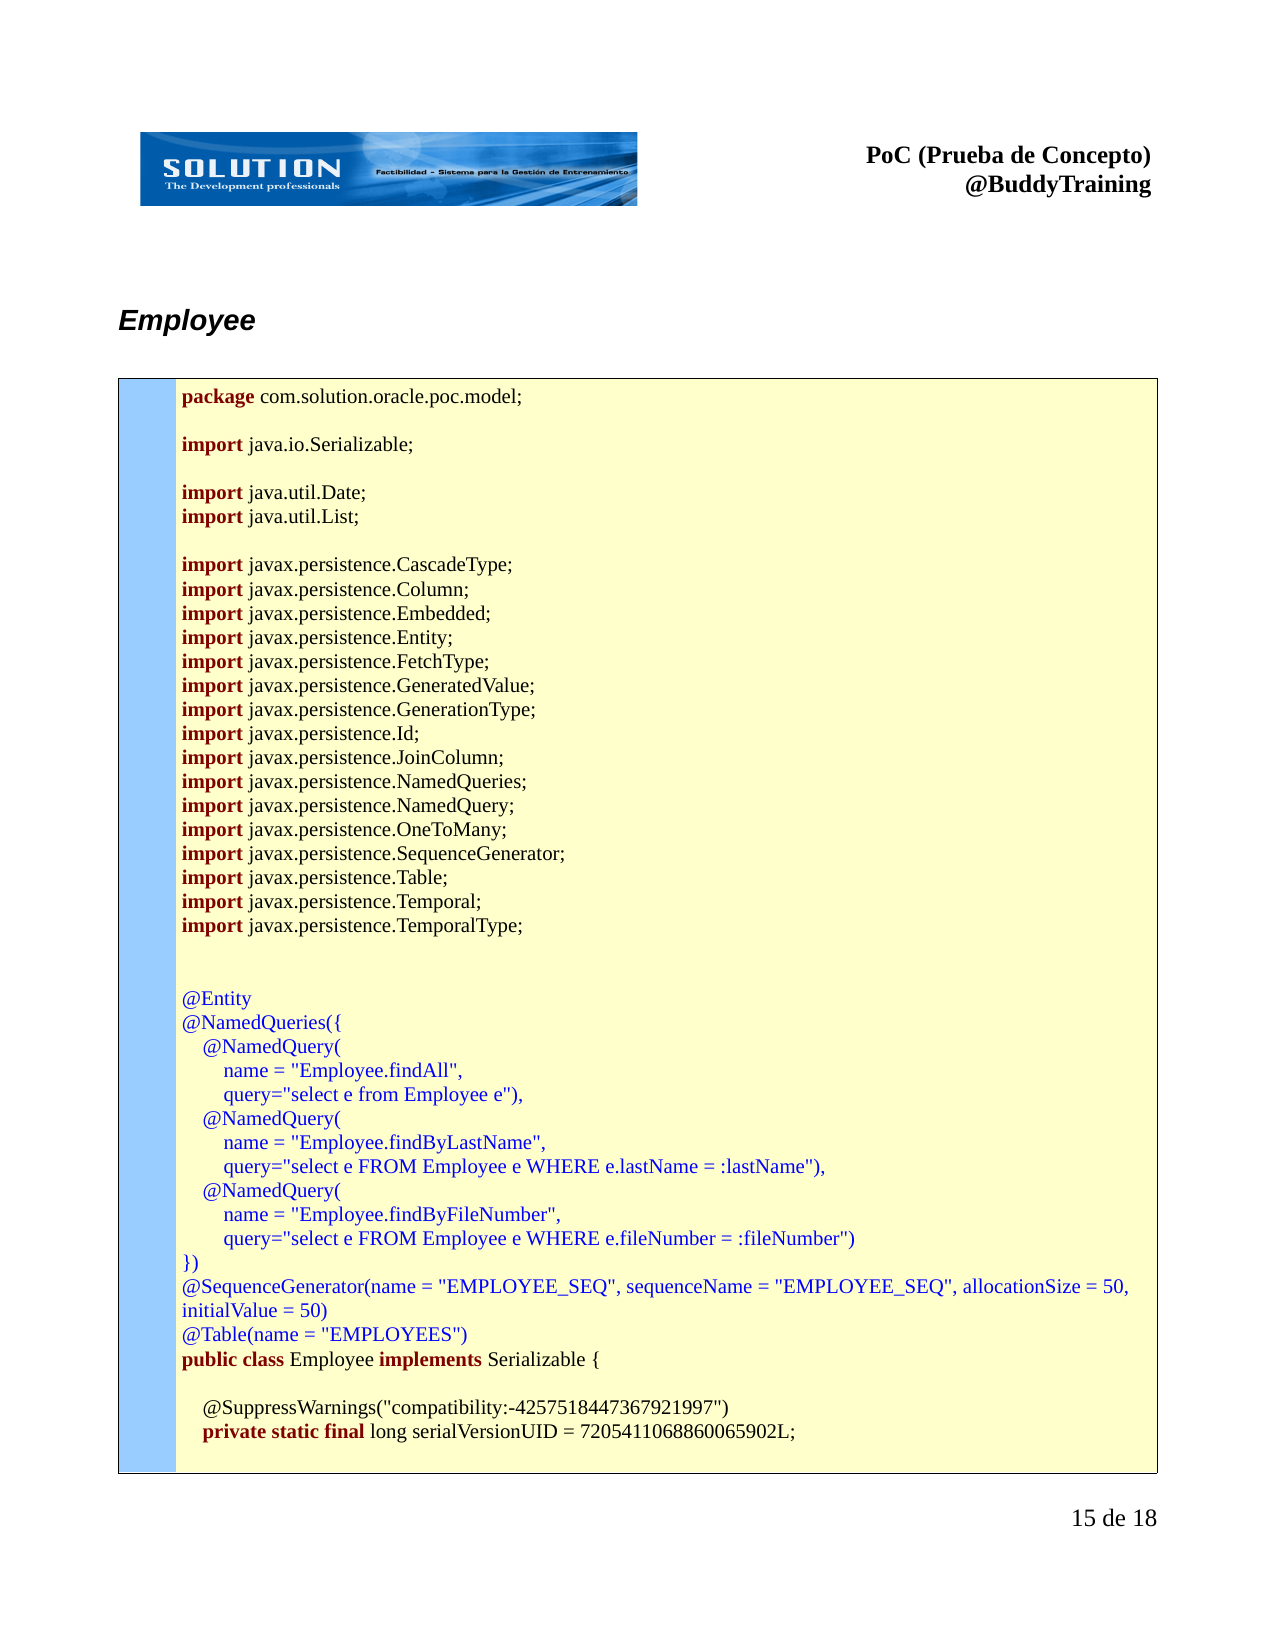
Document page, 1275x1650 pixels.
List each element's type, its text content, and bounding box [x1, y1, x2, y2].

table_header package com.solution.oracle.poc.model; import java.io.Serializable; import java.util.Date; import java.util.List; import javax.persistence.CascadeType; import javax.persistence.Column; import javax.persistence.Embedded; import javax.persistence.Entity; import javax.persistence.FetchType; import javax.persistence.GeneratedValue; import javax.persistence.GenerationType; import javax.persistence.Id; import javax.persistence.JoinColumn; import javax.persistence.NamedQueries; import javax.persistence.NamedQuery; import javax.persistence.OneToMany; import javax.persistence.SequenceGenerator; import javax.persistence.Table; import javax.persistence.Temporal; import javax.persistence.TemporalType; @Entity @NamedQueries({ @NamedQuery( name = "Employee.findAll", query="select e from Employee e"), @NamedQuery( name = "Employee.findByLastName", query="select e FROM Employee e WHERE e.lastName = :lastName"), @NamedQuery( name = "Employee.findByFileNumber", query="select e FROM Employee e WHERE e.fileNumber = :fileNumber") }) @SequenceGenerator(name = "EMPLOYEE_SEQ", sequenceName = "EMPLOYEE_SEQ", allocationSize = 50, initialValue = 50) @Table(name = "EMPLOYEES") public class Employee implements Serializable { @SuppressWarnings("compatibility:-4257518447367921997") private static final long serialVersionUID = 7205411068860065902L; [176, 379, 1157, 1472]
table_header [119, 379, 176, 1472]
picture [140, 132, 638, 206]
subtitle Employee [118, 303, 1157, 337]
